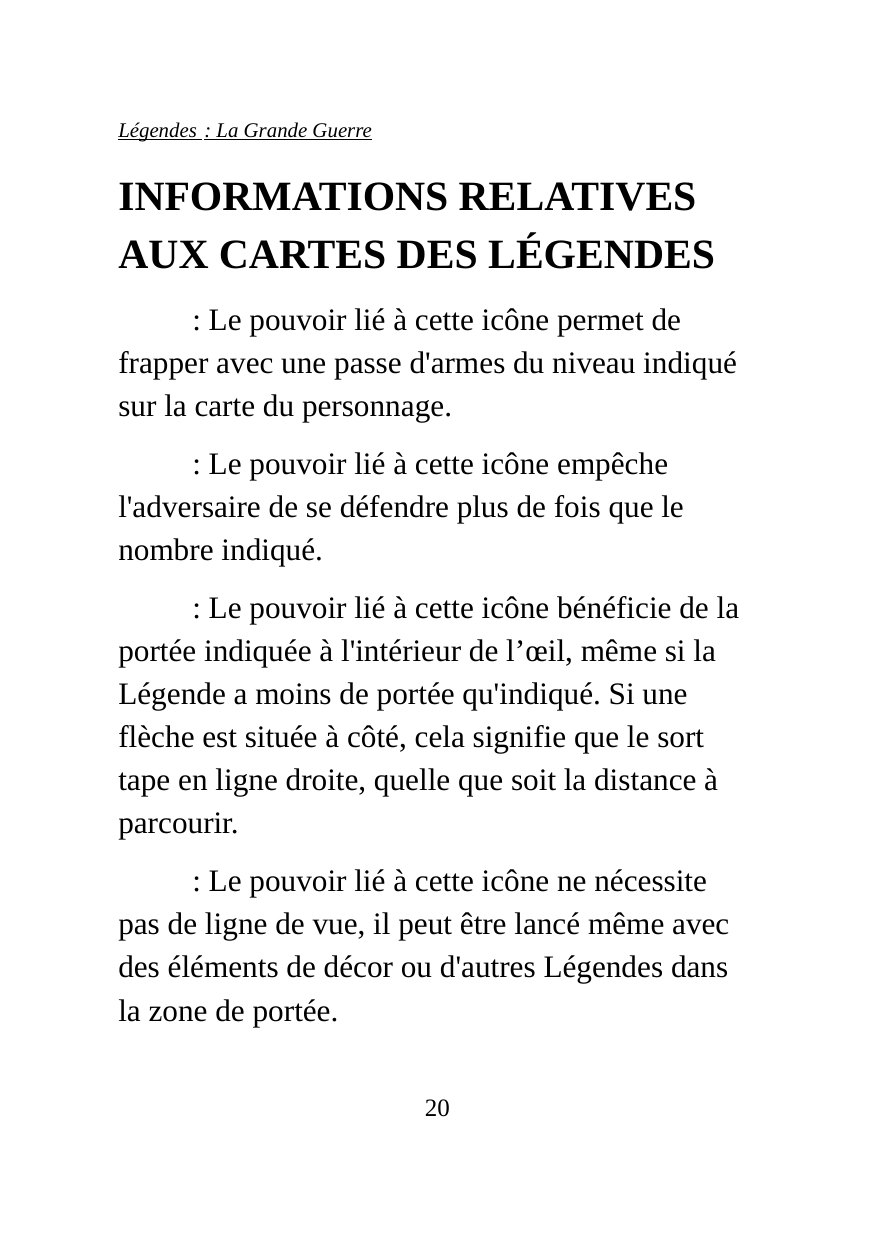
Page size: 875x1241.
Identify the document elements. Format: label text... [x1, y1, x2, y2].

text : Le pouvoir lié à cette icône ne nécessite pas de ligne de vue, il peut être lancé même avec des éléments de décor ou d'autres Légendes dans la zone de portée. [118, 862, 756, 1028]
text : Le pouvoir lié à cette icône bénéficie de la portée indiquée à l'intérieur de l’œil, même si la Légende a moins de portée qu'indiqué. Si une flèche est située à côté, cela signifie que le sort tape en ligne droite, quelle que soit la distance à parcourir. [118, 589, 756, 841]
text : Le pouvoir lié à cette icône empêche l'adversaire de se défendre plus de fois que le nombre indiqué. [118, 445, 756, 567]
text : Le pouvoir lié à cette icône permet de frapper avec une passe d'armes du niveau indiqué sur la carte du personnage. [118, 301, 756, 423]
text INFORMATIONS RELATIVES AUX CARTES DES LÉGENDES [118, 172, 756, 277]
